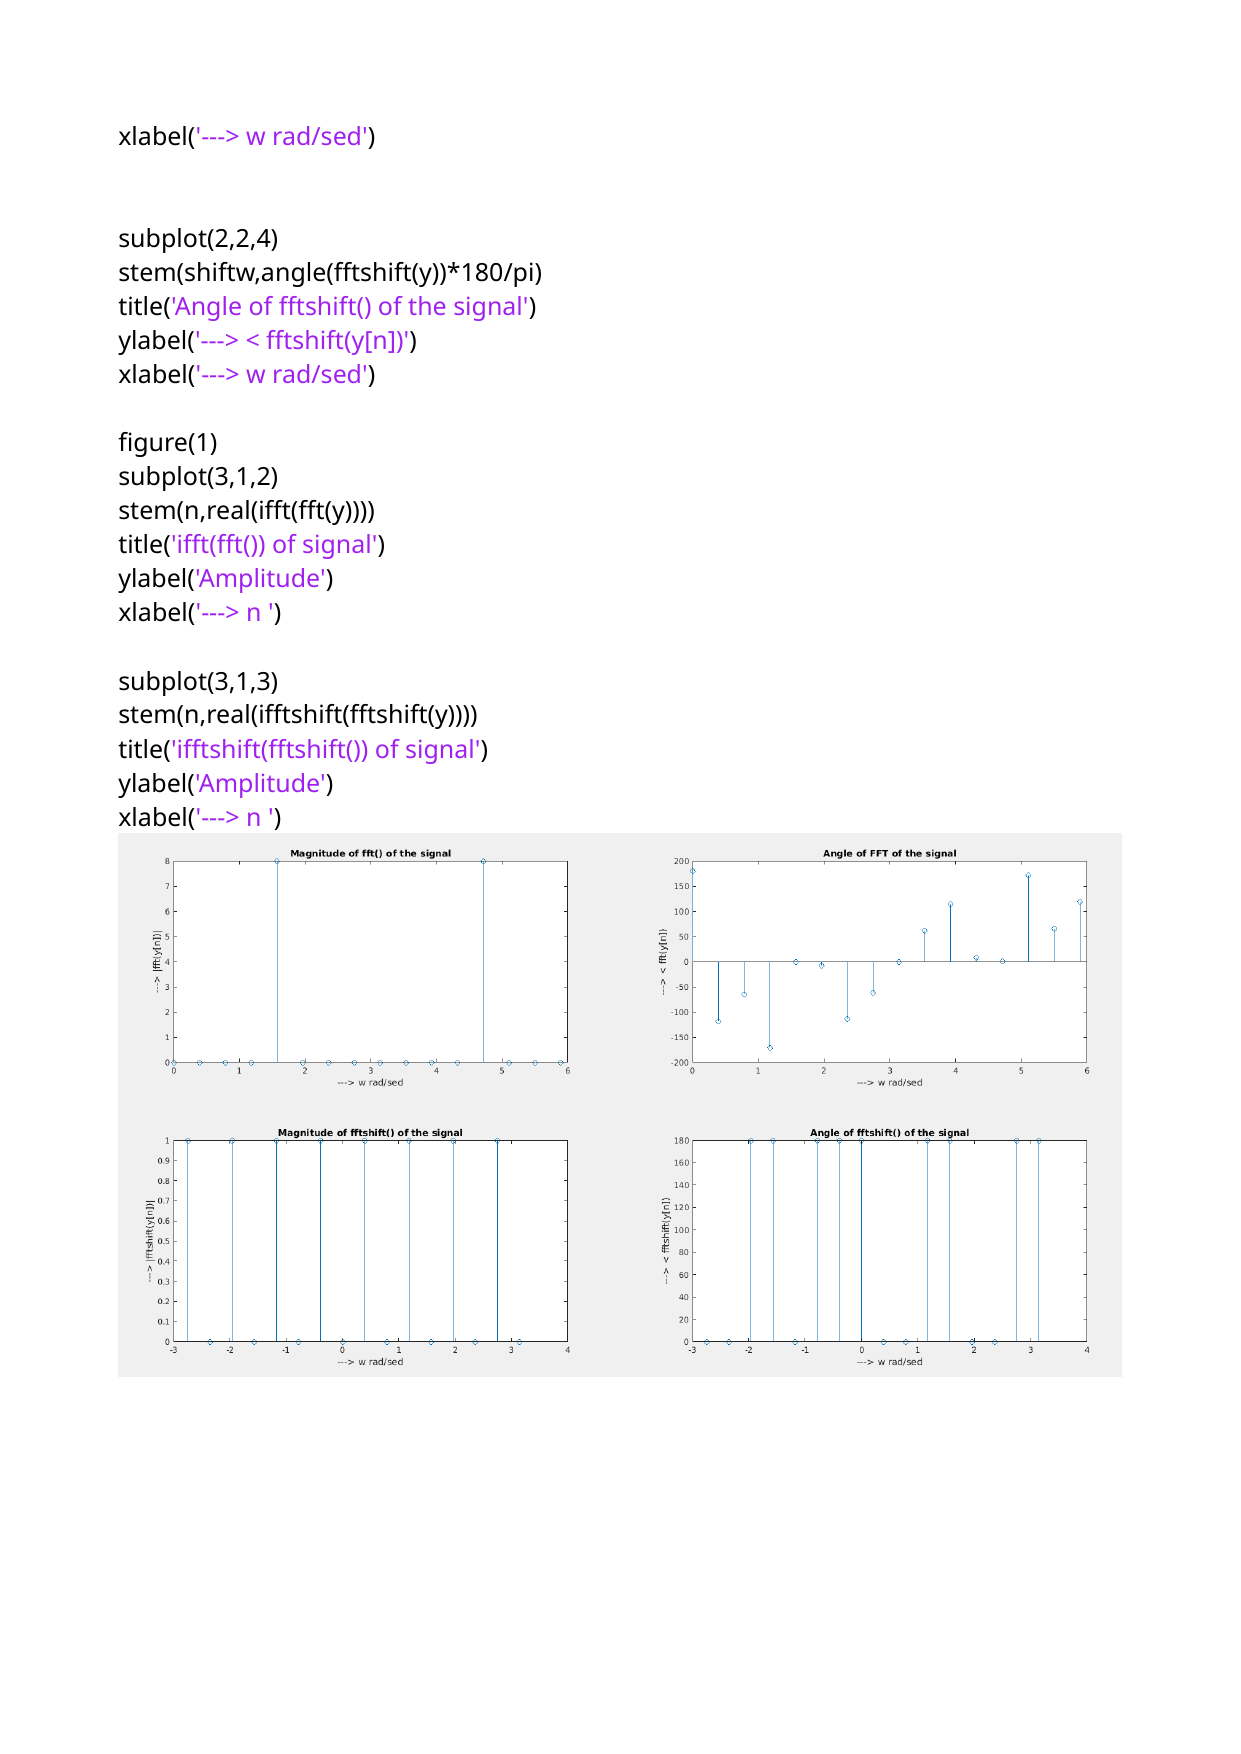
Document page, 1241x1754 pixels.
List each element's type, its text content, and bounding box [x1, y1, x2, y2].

text stem(n,real(ifftshift(fftshift(y)))) [118, 697, 1122, 731]
text ylabel('Amplitude') [118, 561, 1122, 595]
text xlabel('---> n ') [118, 595, 1122, 629]
text xlabel('---> n ') [118, 799, 1122, 833]
text ylabel('Amplitude') [118, 765, 1122, 799]
text subplot(3,1,3) [118, 663, 1122, 697]
text xlabel('---> w rad/sed') [118, 357, 1122, 391]
text subplot(2,2,4) [118, 220, 1122, 254]
text ylabel('---> < fftshift(y[n])') [118, 322, 1122, 357]
text stem(n,real(ifft(fft(y)))) [118, 493, 1122, 527]
text subplot(3,1,2) [118, 459, 1122, 493]
picture [118, 833, 1123, 1377]
text xlabel('---> w rad/sed') [118, 118, 1122, 152]
text stem(shiftw,angle(fftshift(y))*180/pi) [118, 254, 1122, 288]
text title('ifftshift(fftshift()) of signal') [118, 731, 1122, 765]
text figure(1) [118, 425, 1122, 459]
text title('Angle of fftshift() of the signal') [118, 288, 1122, 322]
text title('ifft(fft()) of signal') [118, 527, 1122, 561]
